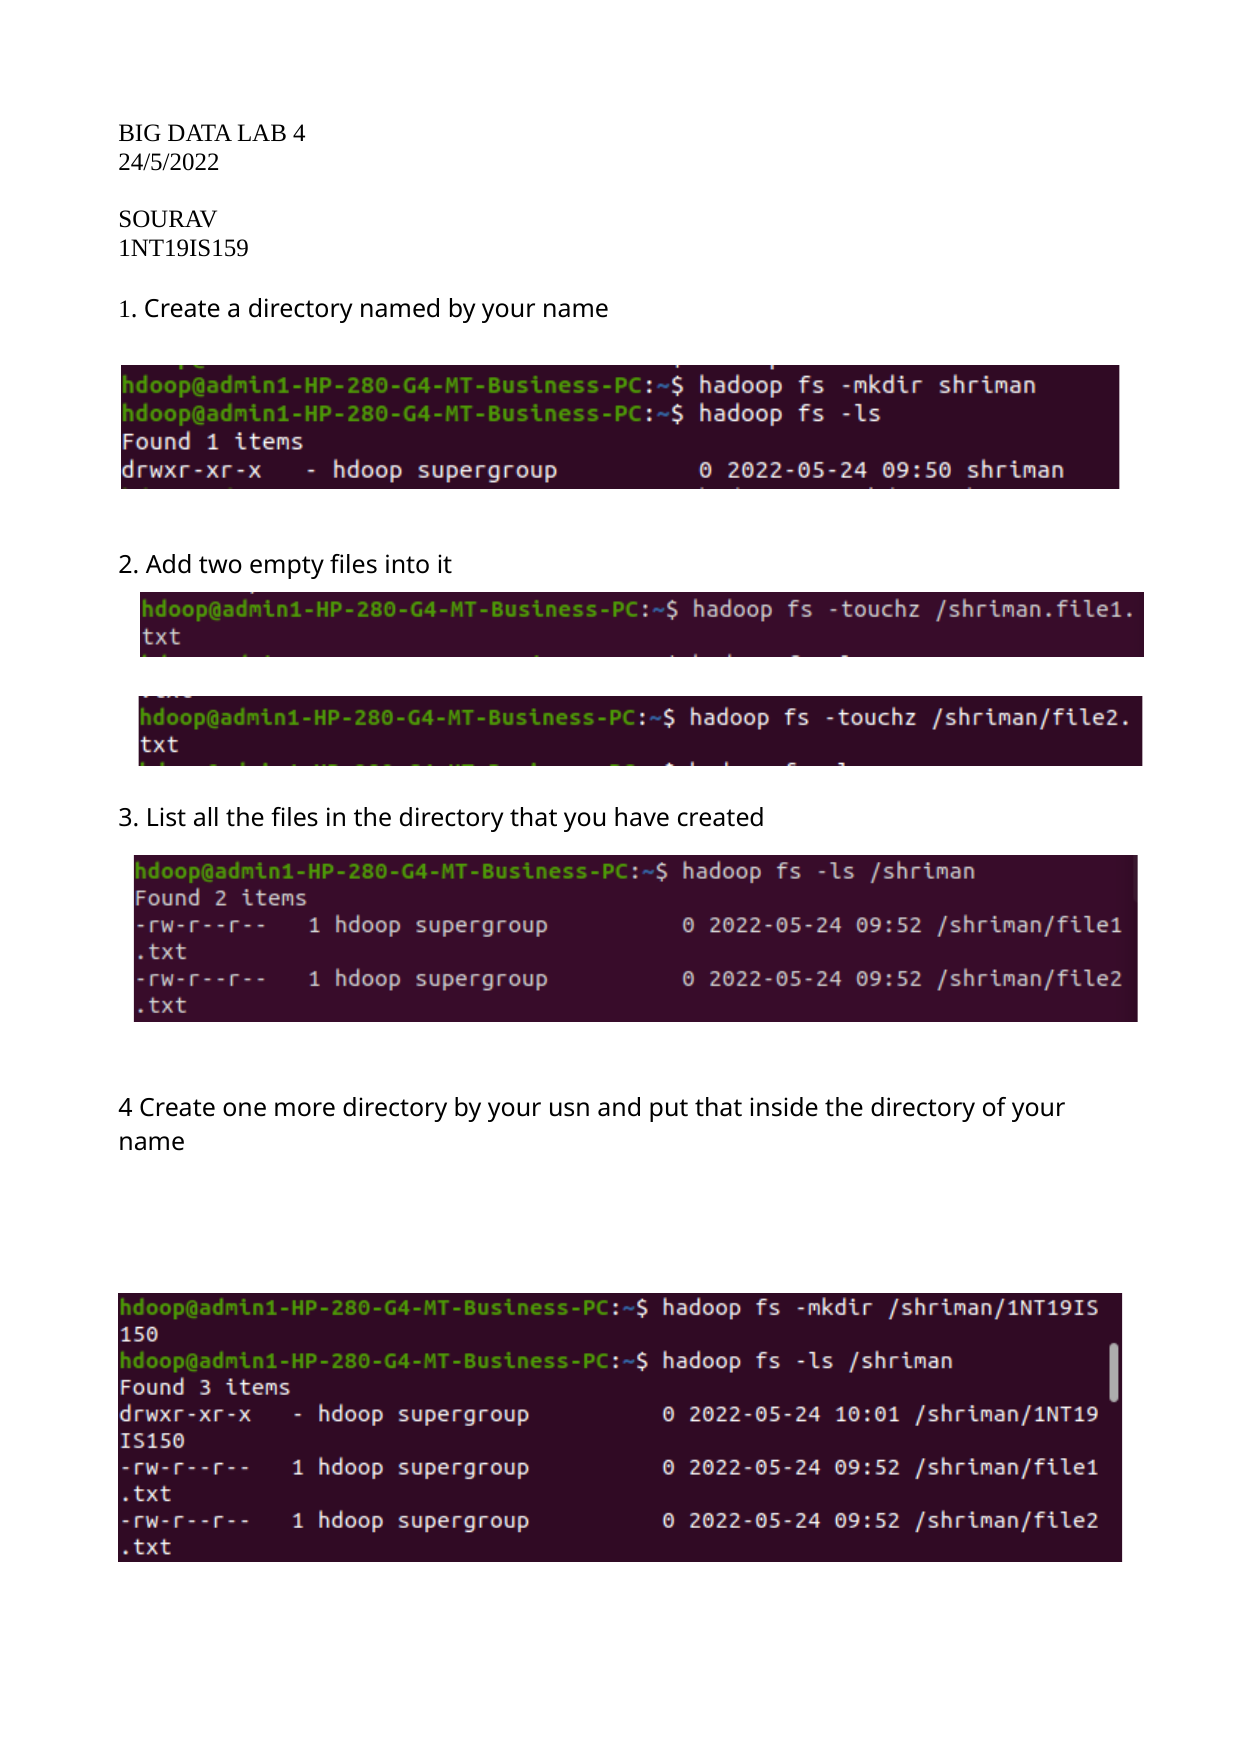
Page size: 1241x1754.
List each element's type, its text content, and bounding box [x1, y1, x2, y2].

text 3. List all the files in the directory that you have created [118, 800, 1122, 834]
text 24/5/2022 [118, 147, 1122, 176]
text 1. Create a directory named by your name [118, 291, 1122, 325]
text 2. Add two empty files into it [118, 546, 1122, 580]
text 1NT19IS159 [118, 233, 1122, 262]
text BIG DATA LAB 4 [118, 118, 1122, 147]
picture [138, 696, 1143, 766]
text 4 Create one more directory by your usn and put that inside the directory of your name [118, 1089, 1122, 1158]
picture [118, 1293, 1123, 1562]
picture [140, 592, 1144, 657]
text SOURAV [118, 204, 1122, 233]
picture [121, 365, 1120, 489]
picture [133, 855, 1138, 1022]
